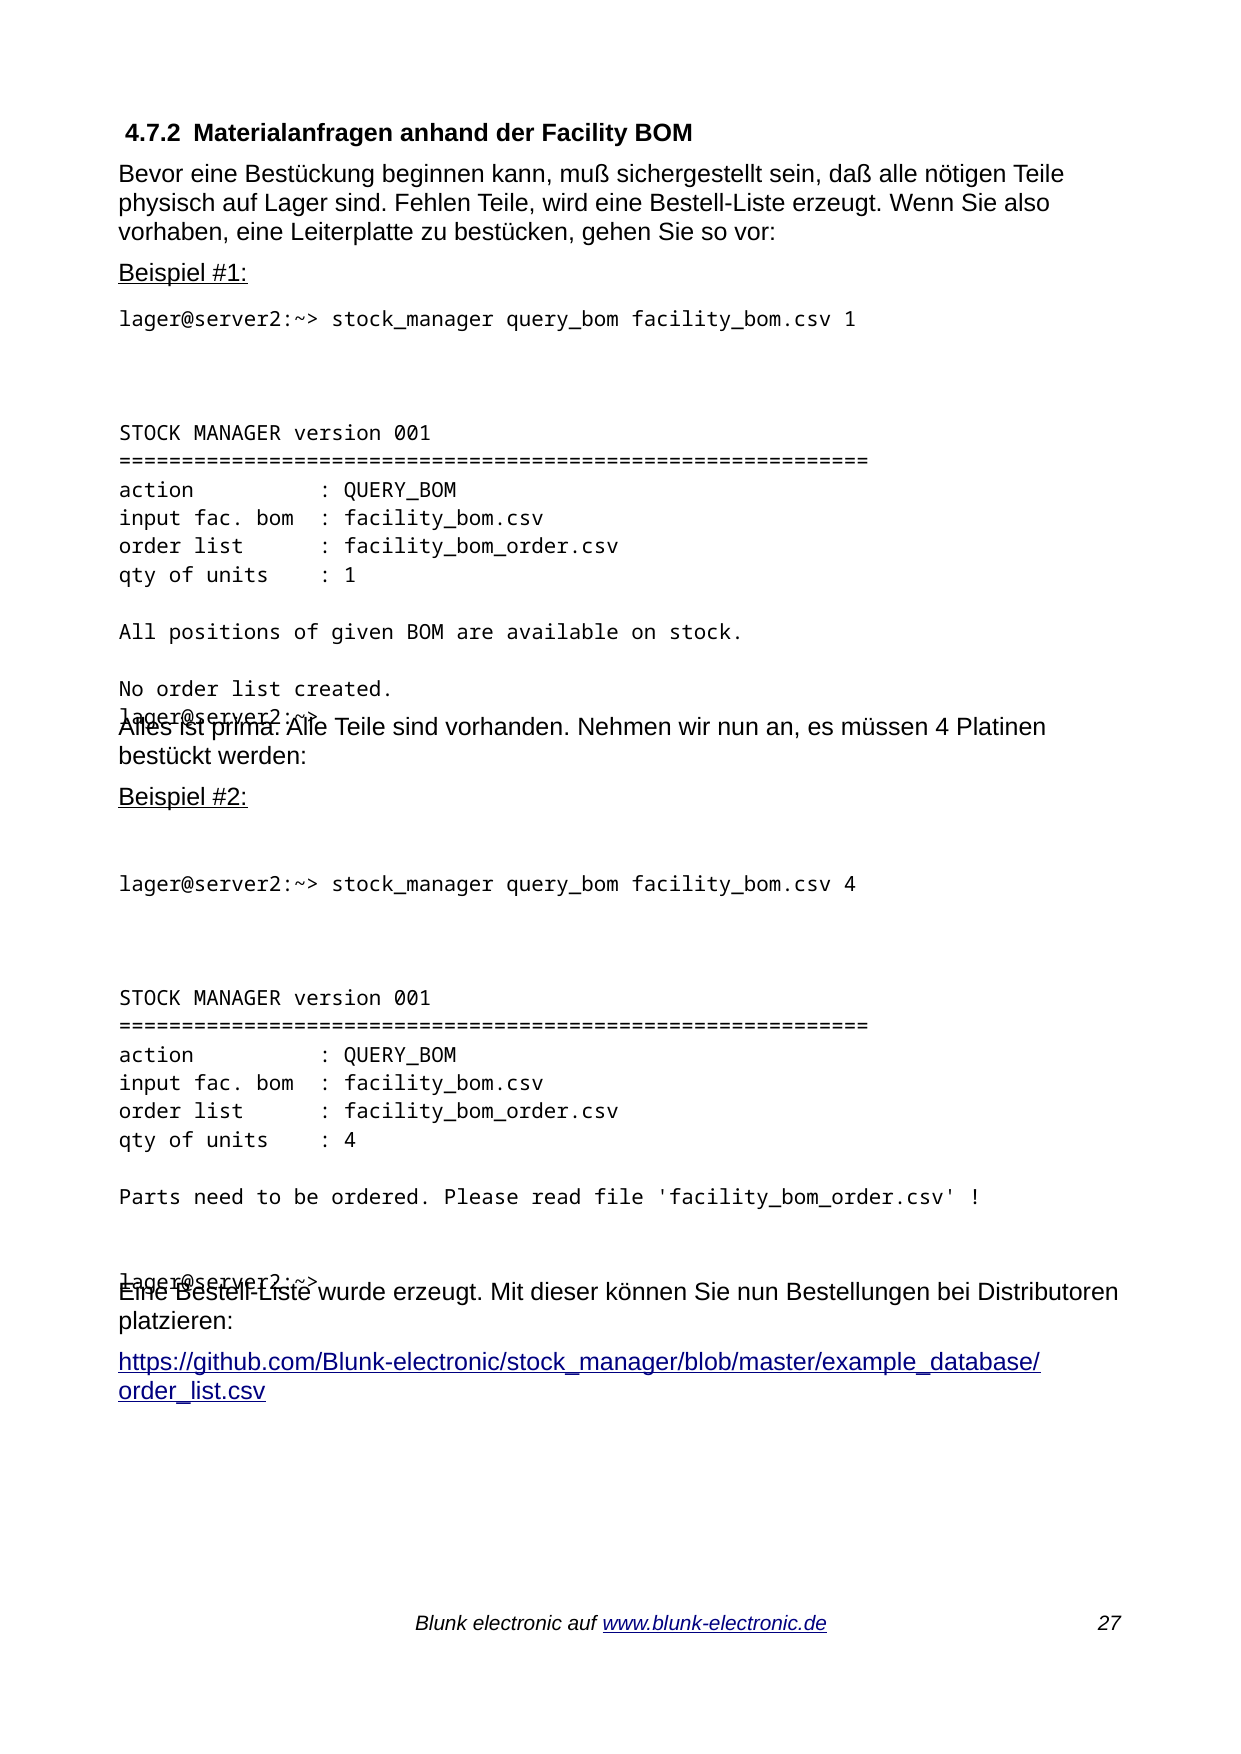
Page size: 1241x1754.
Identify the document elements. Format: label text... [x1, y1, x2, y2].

text Beispiel #1: [118, 258, 1123, 287]
text Alles ist prima. Alle Teile sind vorhanden. Nehmen wir nun an, es müssen 4 Platinen bestückt werden: [118, 712, 1123, 769]
subtitle Materialanfragen anhand der Facility BOM [118, 118, 1123, 147]
text Eine Bestell-Liste wurde erzeugt. Mit dieser können Sie nun Bestellungen bei Distributoren platzieren: [118, 1277, 1123, 1334]
text Bevor eine Bestückung beginnen kann, muß sichergestellt sein, daß alle nötigen Teile physisch auf Lager sind. Fehlen Teile, wird eine Bestell-Liste erzeugt. Wenn Sie also vorhaben, eine Leiterplatte zu bestücken, gehen Sie so vor: [118, 159, 1123, 246]
text https://github.com/Blunk-electronic/stock_manager/blob/master/example_database/order_list.csv [118, 1347, 1123, 1404]
text Beispiel #2: [118, 782, 1123, 811]
